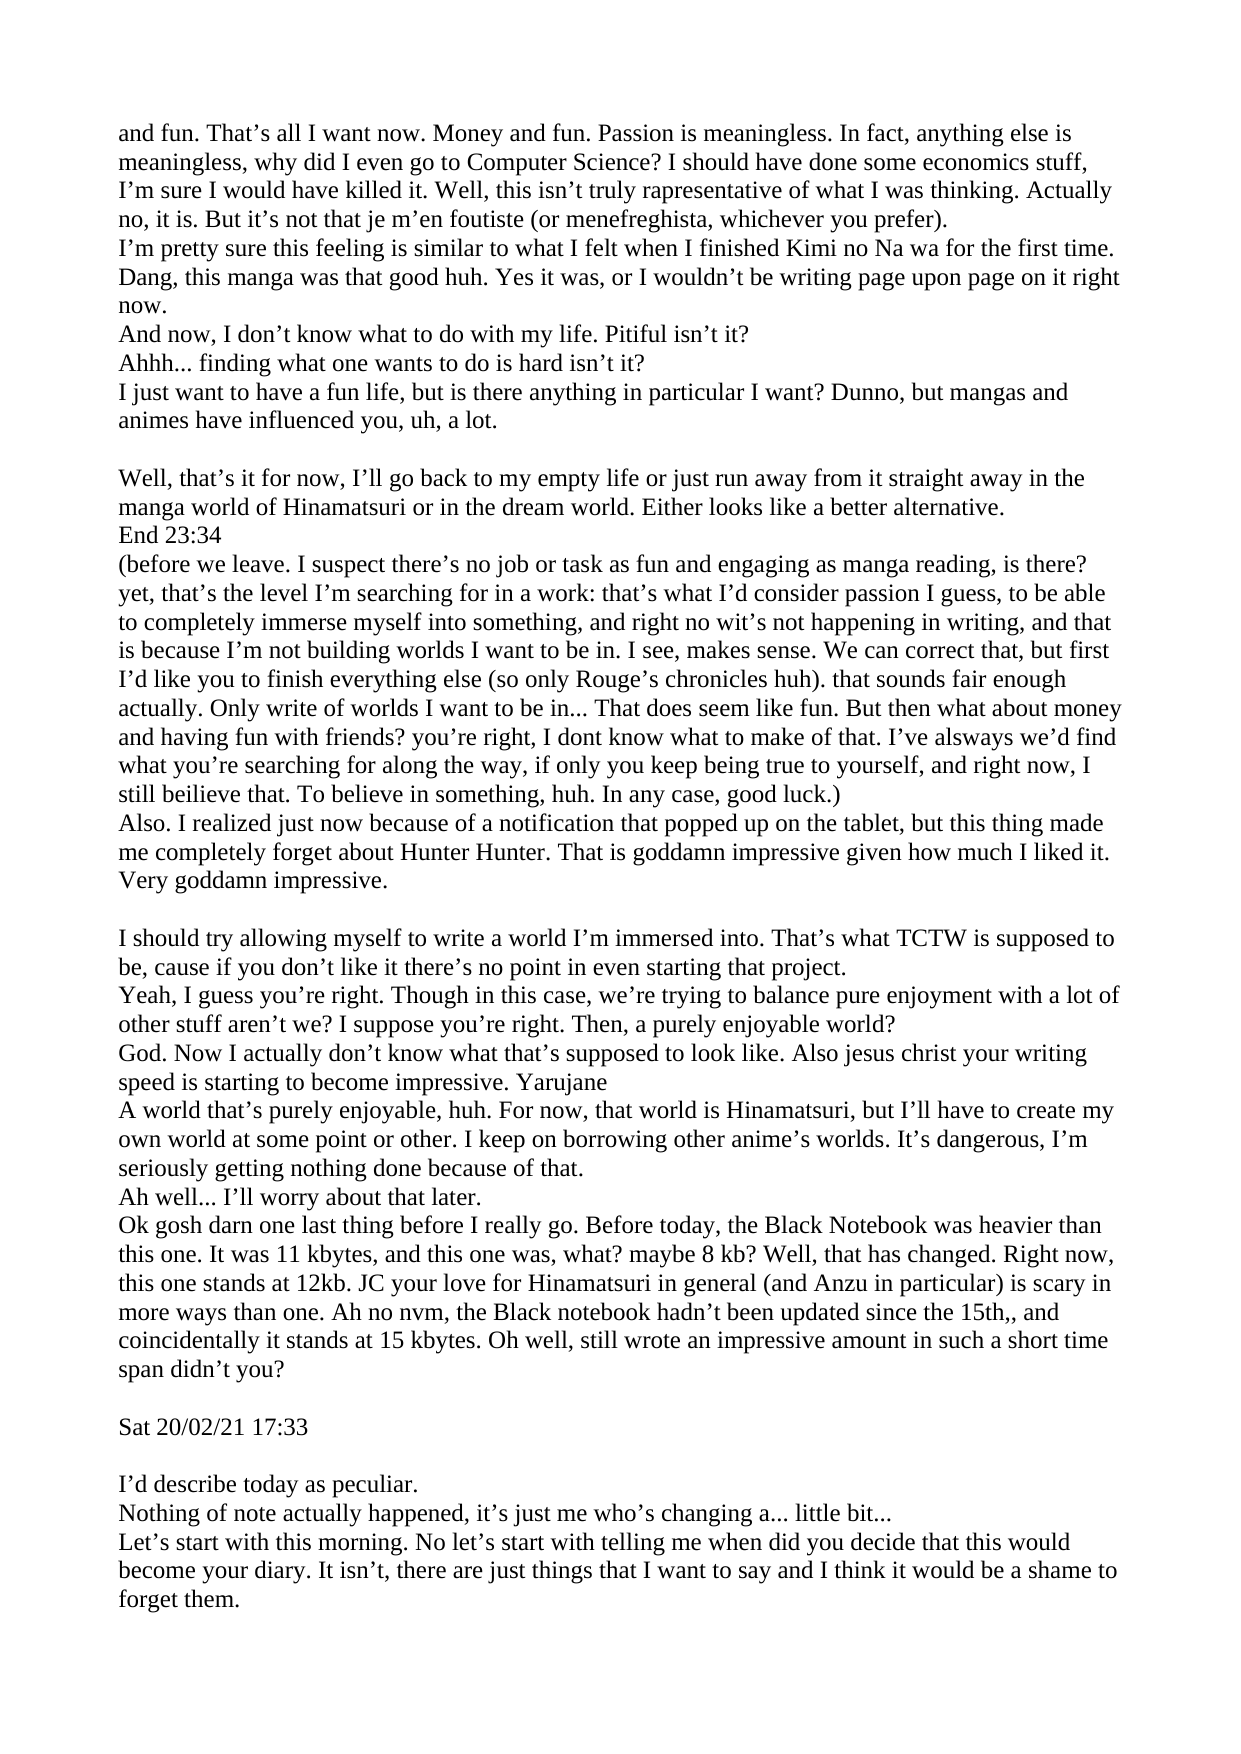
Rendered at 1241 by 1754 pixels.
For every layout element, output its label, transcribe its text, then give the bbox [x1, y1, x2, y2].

text Well, that’s it for now, I’ll go back to my empty life or just run away from it straight away in the manga world of Hinamatsuri or in the dream world. Either looks like a better alternative. [118, 463, 1122, 521]
text A world that’s purely enjoyable, huh. For now, that world is Hinamatsuri, but I’ll have to create my own world at some point or other. I keep on borrowing other anime’s worlds. It’s dangerous, I’m seriously getting nothing done because of that. [118, 1096, 1122, 1182]
text Ok gosh darn one last thing before I really go. Before today, the Black Notebook was heavier than this one. It was 11 kbytes, and this one was, what? maybe 8 kb? Well, that has changed. Right now, this one stands at 12kb. JC your love for Hinamatsuri in general (and Anzu in particular) is scary in more ways than one. Ah no nvm, the Black notebook hadn’t been updated since the 15th,, and coincidentally it stands at 15 kbytes. Oh well, still wrote an impressive amount in such a short time span didn’t you? [118, 1211, 1122, 1383]
text (before we leave. I suspect there’s no job or task as fun and engaging as manga reading, is there? yet, that’s the level I’m searching for in a work: that’s what I’d consider passion I guess, to be able to completely immerse myself into something, and right no wit’s not happening in writing, and that is because I’m not building worlds I want to be in. I see, makes sense. We can correct that, but first I’d like you to finish everything else (so only Rouge’s chronicles huh). that sounds fair enough actually. Only write of worlds I want to be in... That does seem like fun. But then what about money and having fun with friends? you’re right, I dont know what to make of that. I’ve alsways we’d find what you’re searching for along the way, if only you keep being true to yourself, and right now, I still beilieve that. To believe in something, huh. In any case, good luck.) [118, 549, 1122, 808]
text I should try allowing myself to write a world I’m immersed into. That’s what TCTW is supposed to be, cause if you don’t like it there’s no point in even starting that project. [118, 923, 1122, 981]
text And now, I don’t know what to do with my life. Pitiful isn’t it? [118, 319, 1122, 348]
text I just want to have a fun life, but is there anything in particular I want? Dunno, but mangas and animes have influenced you, uh, a lot. [118, 377, 1122, 434]
text God. Now I actually don’t know what that’s supposed to look like. Also jesus christ your writing speed is starting to become impressive. Yarujane [118, 1038, 1122, 1096]
text End 23:34 [118, 521, 1122, 549]
text Nothing of note actually happened, it’s just me who’s changing a... little bit... [118, 1498, 1122, 1527]
text Yeah, I guess you’re right. Though in this case, we’re trying to balance pure enjoyment with a lot of other stuff aren’t we? I suppose you’re right. Then, a purely enjoyable world? [118, 981, 1122, 1038]
text Ahhh... finding what one wants to do is hard isn’t it? [118, 348, 1122, 377]
text Let’s start with this morning. No let’s start with telling me when did you decide that this would become your diary. It isn’t, there are just things that I want to say and I think it would be a shame to forget them. [118, 1527, 1122, 1613]
text I’m pretty sure this feeling is similar to what I felt when I finished Kimi no Na wa for the first time. Dang, this manga was that good huh. Yes it was, or I wouldn’t be writing page upon page on it right now. [118, 233, 1122, 319]
text Ah well... I’ll worry about that later. [118, 1182, 1122, 1211]
text Sat 20/02/21 17:33 [118, 1412, 1122, 1441]
text Also. I realized just now because of a notification that popped up on the tablet, but this thing made me completely forget about Hunter Hunter. That is goddamn impressive given how much I liked it. Very goddamn impressive. [118, 808, 1122, 894]
text and fun. That’s all I want now. Money and fun. Passion is meaningless. In fact, anything else is meaningless, why did I even go to Computer Science? I should have done some economics stuff, I’m sure I would have killed it. Well, this isn’t truly rapresentative of what I was thinking. Actually no, it is. But it’s not that je m’en foutiste (or menefreghista, whichever you prefer). [118, 118, 1122, 233]
text I’d describe today as peculiar. [118, 1469, 1122, 1498]
